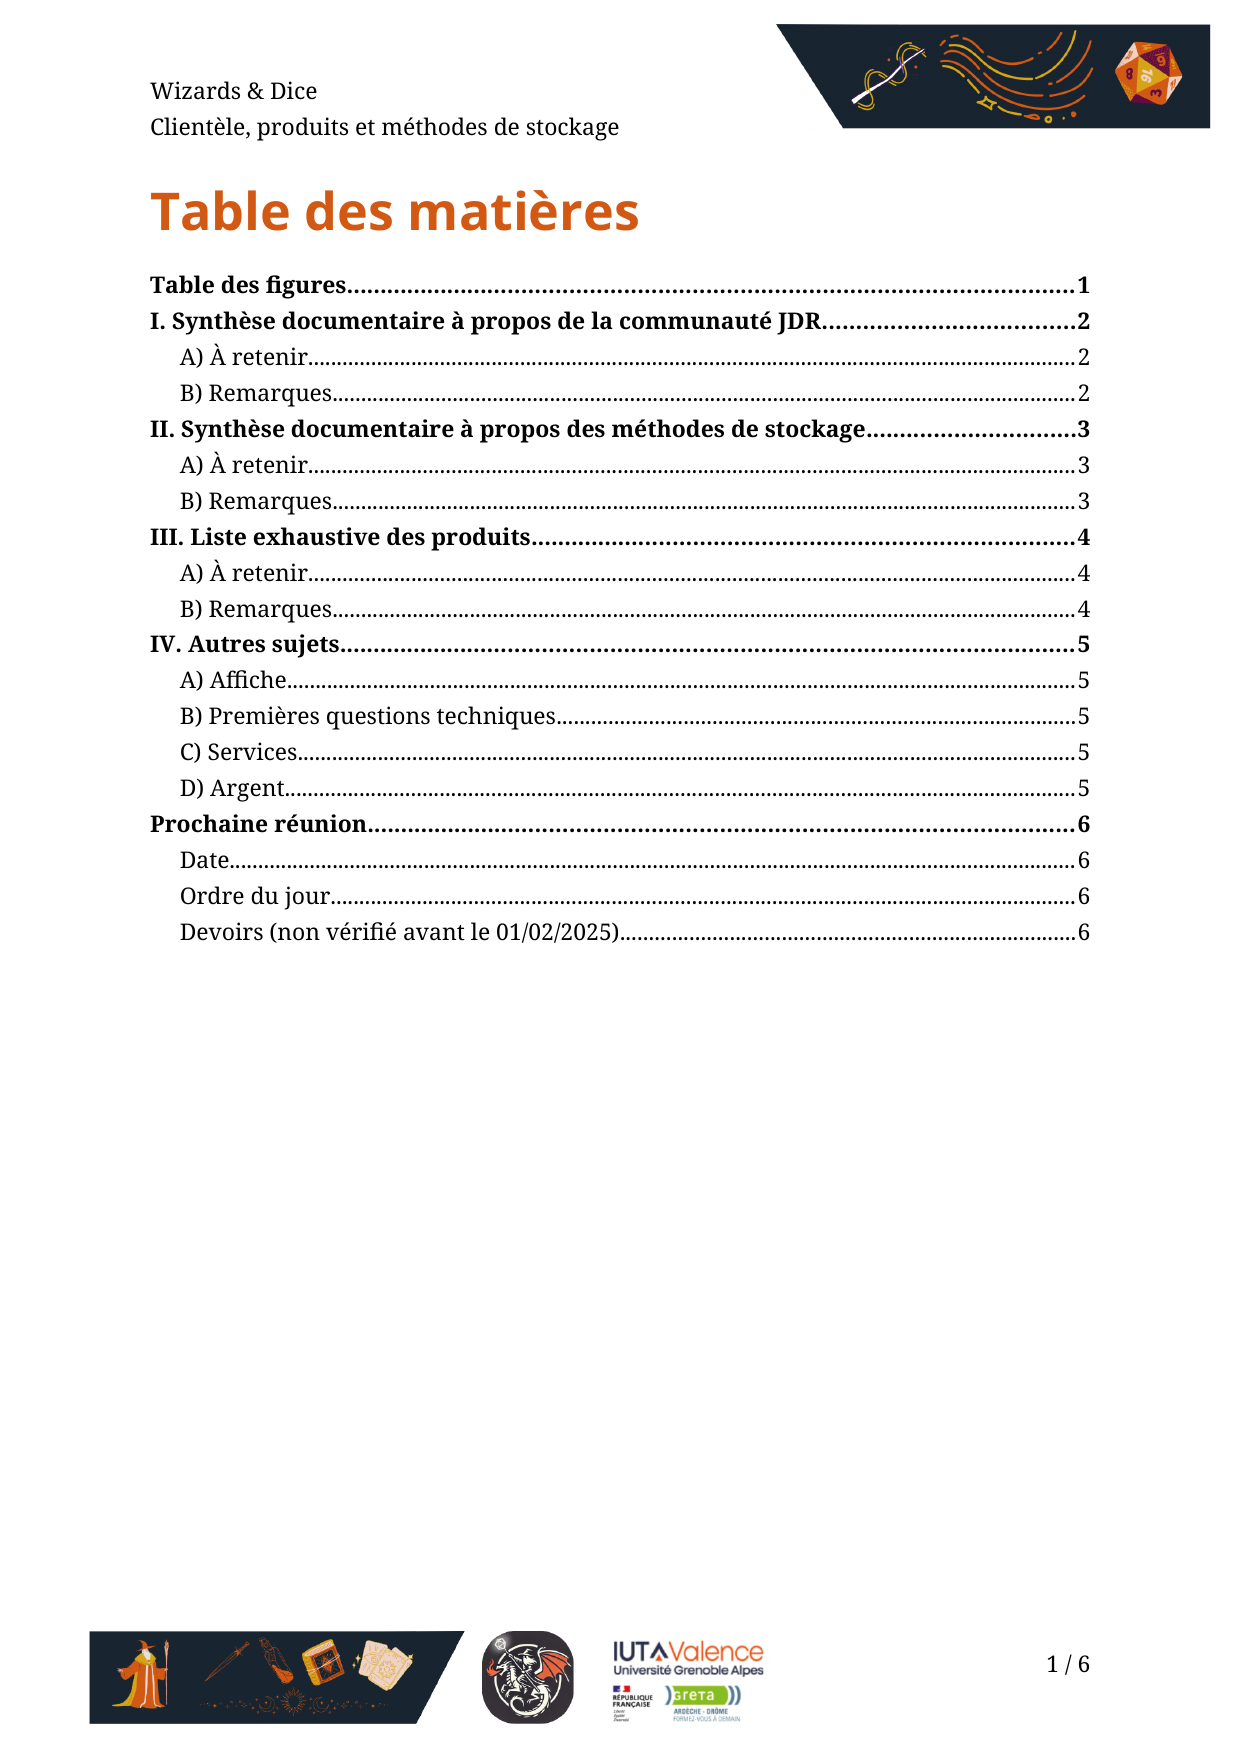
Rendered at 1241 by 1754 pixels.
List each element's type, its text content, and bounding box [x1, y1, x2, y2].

text B) Remarques 3 [179, 485, 1090, 516]
text A) À retenir 3 [179, 449, 1090, 480]
text III. Liste exhaustive des produits 4 [150, 521, 1090, 552]
text B) Remarques 2 [179, 377, 1090, 408]
text A) À retenir 2 [179, 341, 1090, 372]
text B) Remarques 4 [179, 592, 1090, 624]
text A) À retenir 4 [179, 557, 1090, 588]
text Devoirs (non vérifié avant le 01/02/2025) 6 [179, 916, 1090, 947]
picture [81, 1620, 788, 1733]
text Table des figures 1 [150, 269, 1090, 300]
text I. Synthèse documentaire à propos de la communauté JDR 2 [150, 305, 1090, 336]
text Prochaine réunion 6 [150, 808, 1090, 839]
text B) Premières questions techniques 5 [179, 700, 1090, 732]
text C) Services 5 [179, 736, 1090, 767]
text IV. Autres sujets 5 [150, 628, 1090, 660]
text Date 6 [179, 844, 1090, 875]
text II. Synthèse documentaire à propos des méthodes de stockage 3 [150, 413, 1090, 444]
text Ordre du jour 6 [179, 880, 1090, 911]
subtitle Table des matières [150, 175, 1090, 246]
text D) Argent 5 [179, 772, 1090, 803]
picture [771, 21, 1218, 131]
text A) Affiche 5 [179, 664, 1090, 696]
